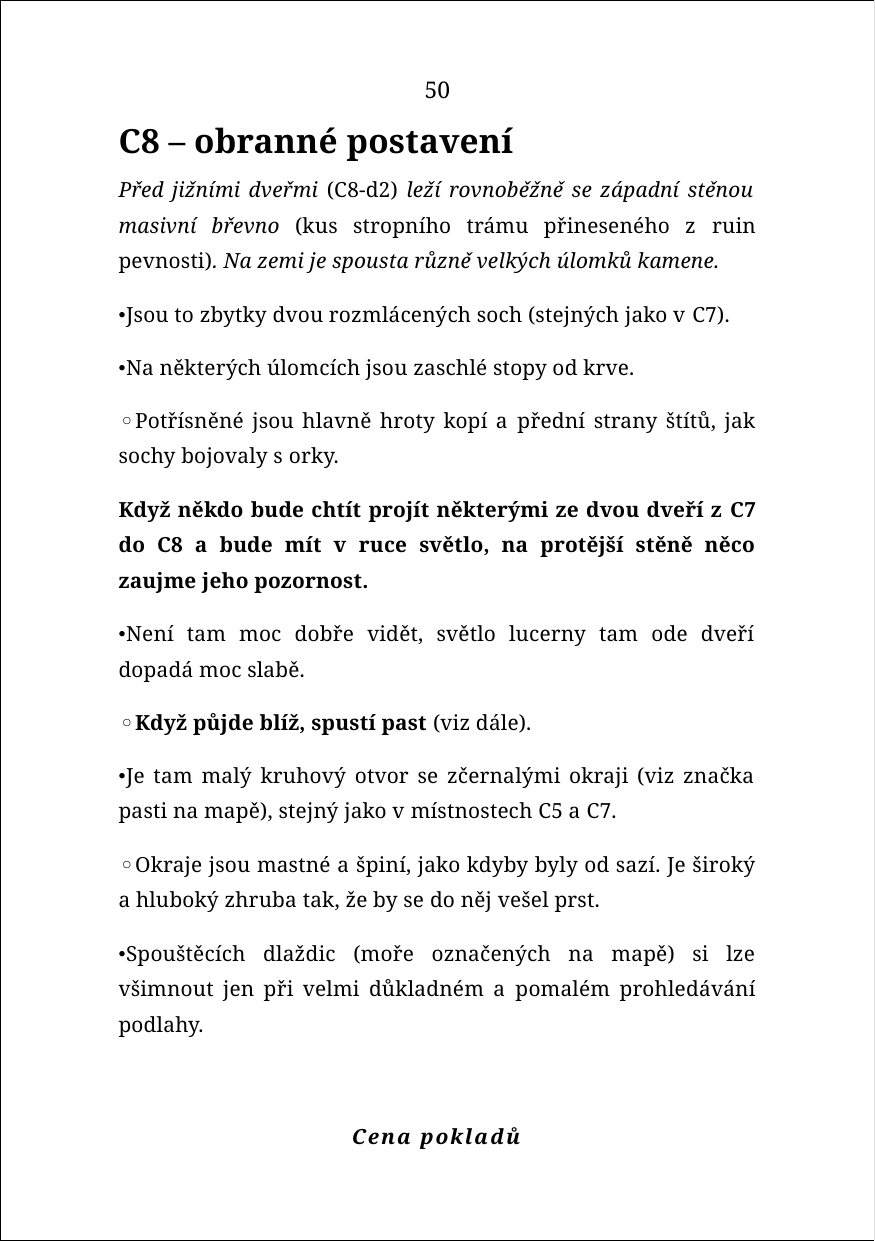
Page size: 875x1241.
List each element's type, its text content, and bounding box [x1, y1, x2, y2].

list Okraje jsou mastné a⁠ špiní, jako kdyby byly od sazí. Je široký a⁠ hluboký zhruba tak, že by se do něj vešel prst. [118, 850, 756, 914]
list Na některých úlomcích jsou zaschlé stopy od krve. [118, 353, 756, 381]
list Není tam moc dobře vidět, světlo lucerny tam ode dveří dopadá moc slabě. [118, 619, 756, 683]
list Je tam malý kruhový otvor se zčernalými okraji (viz značka pasti na mapě), stejný jako v⁠ místnostech C5 a⁠ C7. [118, 761, 756, 825]
text Když někdo bude chtít projít některými ze dvou dveří z⁠ C7 do C8 a⁠ bude mít v⁠ ruce světlo, na protější stěně něco zaujme jeho pozornost. [118, 495, 756, 594]
list Když půjde blíž, spustí past (viz dále). [118, 708, 756, 736]
list Spouštěcích dlaždic (moře označených na mapě) si lze všimnout jen při velmi důkladném a⁠ pomalém prohledávání podlahy. [118, 939, 756, 1038]
list Jsou to zbytky dvou rozmlácených soch (stejných jako v⁠ C7). [118, 300, 756, 328]
subtitle C8 – obranné postavení [118, 118, 756, 164]
text Před jižními dveřmi (C8-d2) leží rovnoběžně se západní stěnou masivní břevno (kus stropního trámu přineseného z⁠ ruin pevnosti). Na zemi je spousta různě velkých úlomků kamene. [118, 175, 756, 275]
list Potřísněné jsou hlavně hroty kopí a⁠ přední strany štítů, jak sochy bojovaly s⁠ orky. [118, 406, 756, 470]
